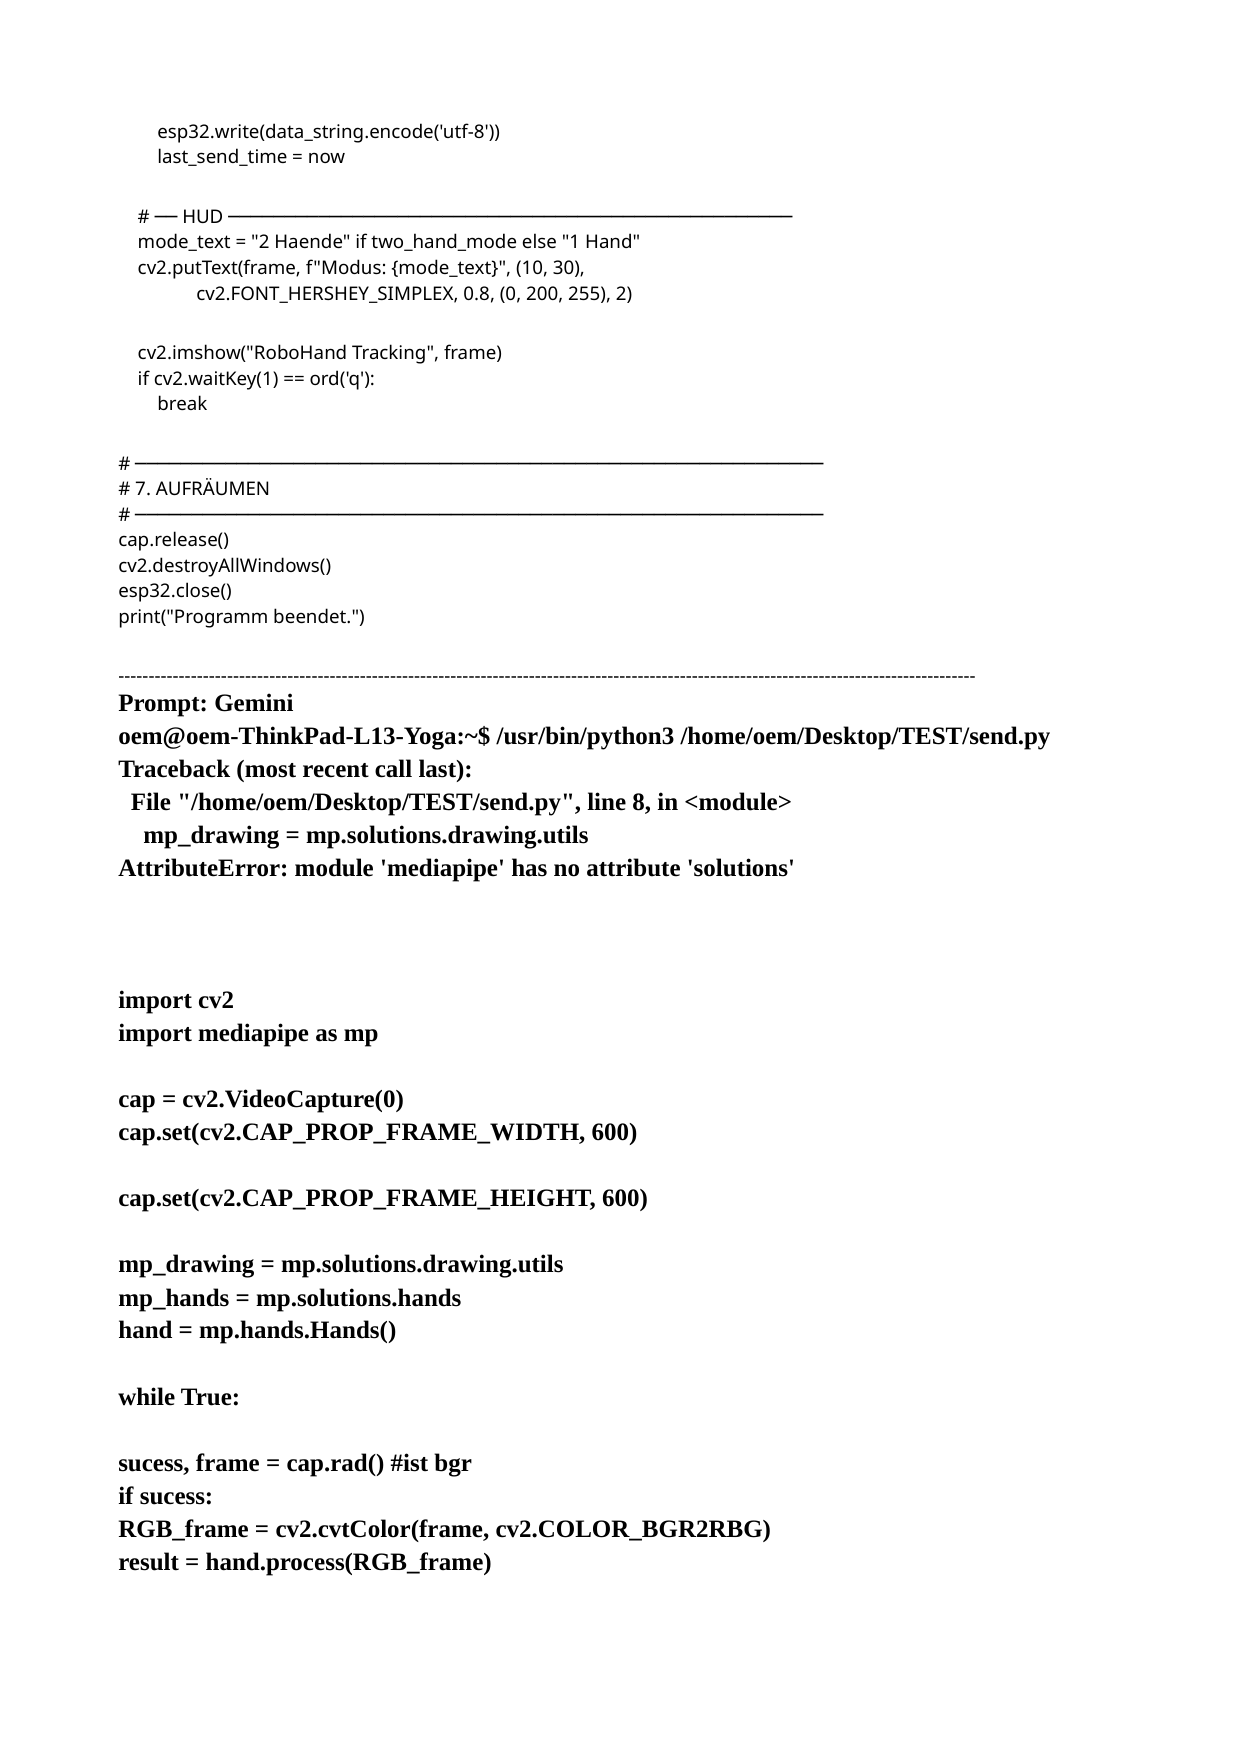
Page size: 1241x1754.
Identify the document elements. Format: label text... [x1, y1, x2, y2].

text cap.set(cv2.CAP_PROP_FRAME_WIDTH, 600) [118, 1117, 1122, 1146]
text Prompt: Gemini [118, 688, 1122, 717]
text # ───────────────────────────────────────────────────────────── [118, 501, 1122, 527]
text sucess, frame = cap.rad() #ist bgr [118, 1448, 1122, 1476]
text if sucess: [118, 1481, 1122, 1509]
text result = hand.process(RGB_frame) [118, 1547, 1122, 1576]
text AttributeError: module 'mediapipe' has no attribute 'solutions' [118, 853, 1122, 882]
text mp_drawing = mp.solutions.drawing.utils [118, 820, 1122, 849]
text import cv2 [118, 985, 1122, 1014]
text last_send_time = now [118, 144, 1122, 169]
text mp_hands = mp.solutions.hands [118, 1283, 1122, 1311]
text cap.set(cv2.CAP_PROP_FRAME_HEIGHT, 600) [118, 1183, 1122, 1212]
text esp32.write(data_string.encode('utf-8')) [118, 118, 1122, 144]
text import mediapipe as mp [118, 1018, 1122, 1047]
text # ───────────────────────────────────────────────────────────── [118, 450, 1122, 476]
text mode_text = "2 Haende" if two_hand_mode else "1 Hand" [118, 229, 1122, 254]
text esp32.close() [118, 578, 1122, 603]
text cv2.putText(frame, f"Modus: {mode_text}", (10, 30), [118, 254, 1122, 280]
text mp_drawing = mp.solutions.drawing.utils [118, 1249, 1122, 1278]
text cap = cv2.VideoCapture(0) [118, 1084, 1122, 1113]
text print("Programm beendet.") [118, 603, 1122, 629]
text Traceback (most recent call last): [118, 754, 1122, 783]
text break [118, 390, 1122, 416]
text cv2.imshow("RoboHand Tracking", frame) [118, 339, 1122, 365]
text RGB_frame = cv2.cvtColor(frame, cv2.COLOR_BGR2RBG) [118, 1514, 1122, 1542]
text # ── HUD ────────────────────────────────────────────────── [118, 203, 1122, 229]
text while True: [118, 1382, 1122, 1410]
text hand = mp.hands.Hands() [118, 1316, 1122, 1344]
text # 7. AUFRÄUMEN [118, 476, 1122, 501]
text cv2.FONT_HERSHEY_SIMPLEX, 0.8, (0, 200, 255), 2) [118, 280, 1122, 305]
text File "/home/oem/Desktop/TEST/send.py", line 8, in <module> [118, 787, 1122, 816]
text cap.release() [118, 527, 1122, 552]
text cv2.destroyAllWindows() [118, 552, 1122, 578]
text if cv2.waitKey(1) == ord('q'): [118, 365, 1122, 390]
text oem@oem-ThinkPad-L13-Yoga:~$ /usr/bin/python3 /home/oem/Desktop/TEST/send.py [118, 721, 1122, 750]
text ---------------------------------------------------------------------------------------------------------------------------------------------- [118, 663, 1122, 688]
